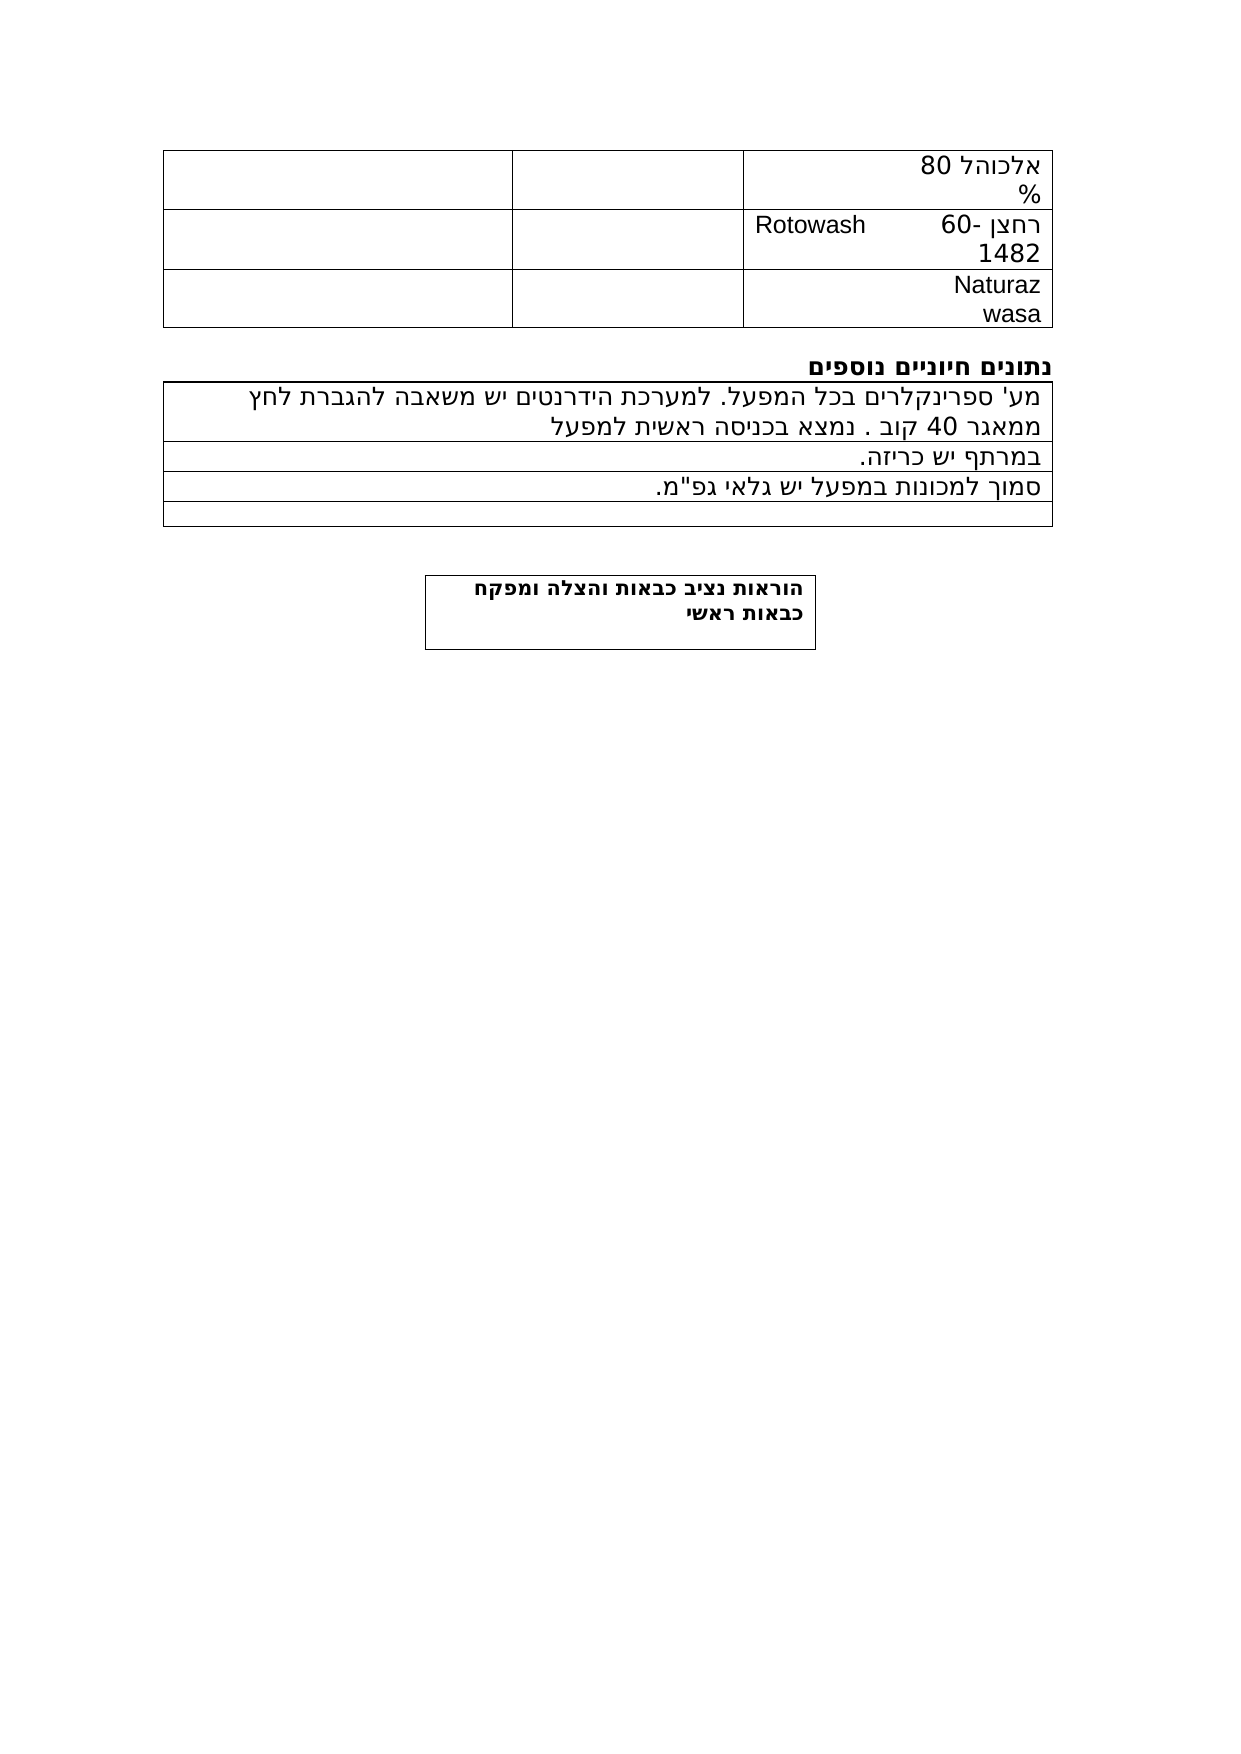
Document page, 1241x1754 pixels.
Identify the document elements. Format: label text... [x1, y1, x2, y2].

table_cell [744, 151, 877, 209]
text נתונים חיוניים נוספים [187, 352, 1053, 381]
table_cell [395, 210, 512, 269]
table_header מע' ספרינקלרים בכל המפעל. למערכת הידרנטים יש משאבה להגברת לחץ ממאגר 40 קוב . נמצא בכניסה ראשית למפעל [164, 383, 1052, 441]
table_cell [744, 270, 877, 327]
table_cell [164, 210, 395, 269]
table_cell [395, 270, 512, 327]
table_cell Naturaz wasa [878, 270, 1052, 327]
table_cell [164, 151, 395, 209]
table_cell [164, 270, 395, 327]
table_cell [513, 151, 743, 209]
table_header הוראות נציב כבאות והצלה ומפקח כבאות ראשי [426, 576, 815, 649]
table_cell [513, 270, 743, 327]
table_cell במרתף יש כריזה. [164, 442, 1052, 471]
table_cell [513, 210, 743, 269]
table_cell רחצן 60-1482 [878, 210, 1052, 269]
table_cell איזופחפיל אלכוהל 80 % [878, 151, 1052, 209]
table_cell [395, 151, 512, 209]
table_cell Rotowash [744, 210, 877, 269]
table_cell [164, 502, 1052, 526]
table_cell סמוך למכונות במפעל יש גלאי גפ"מ. [164, 472, 1052, 501]
